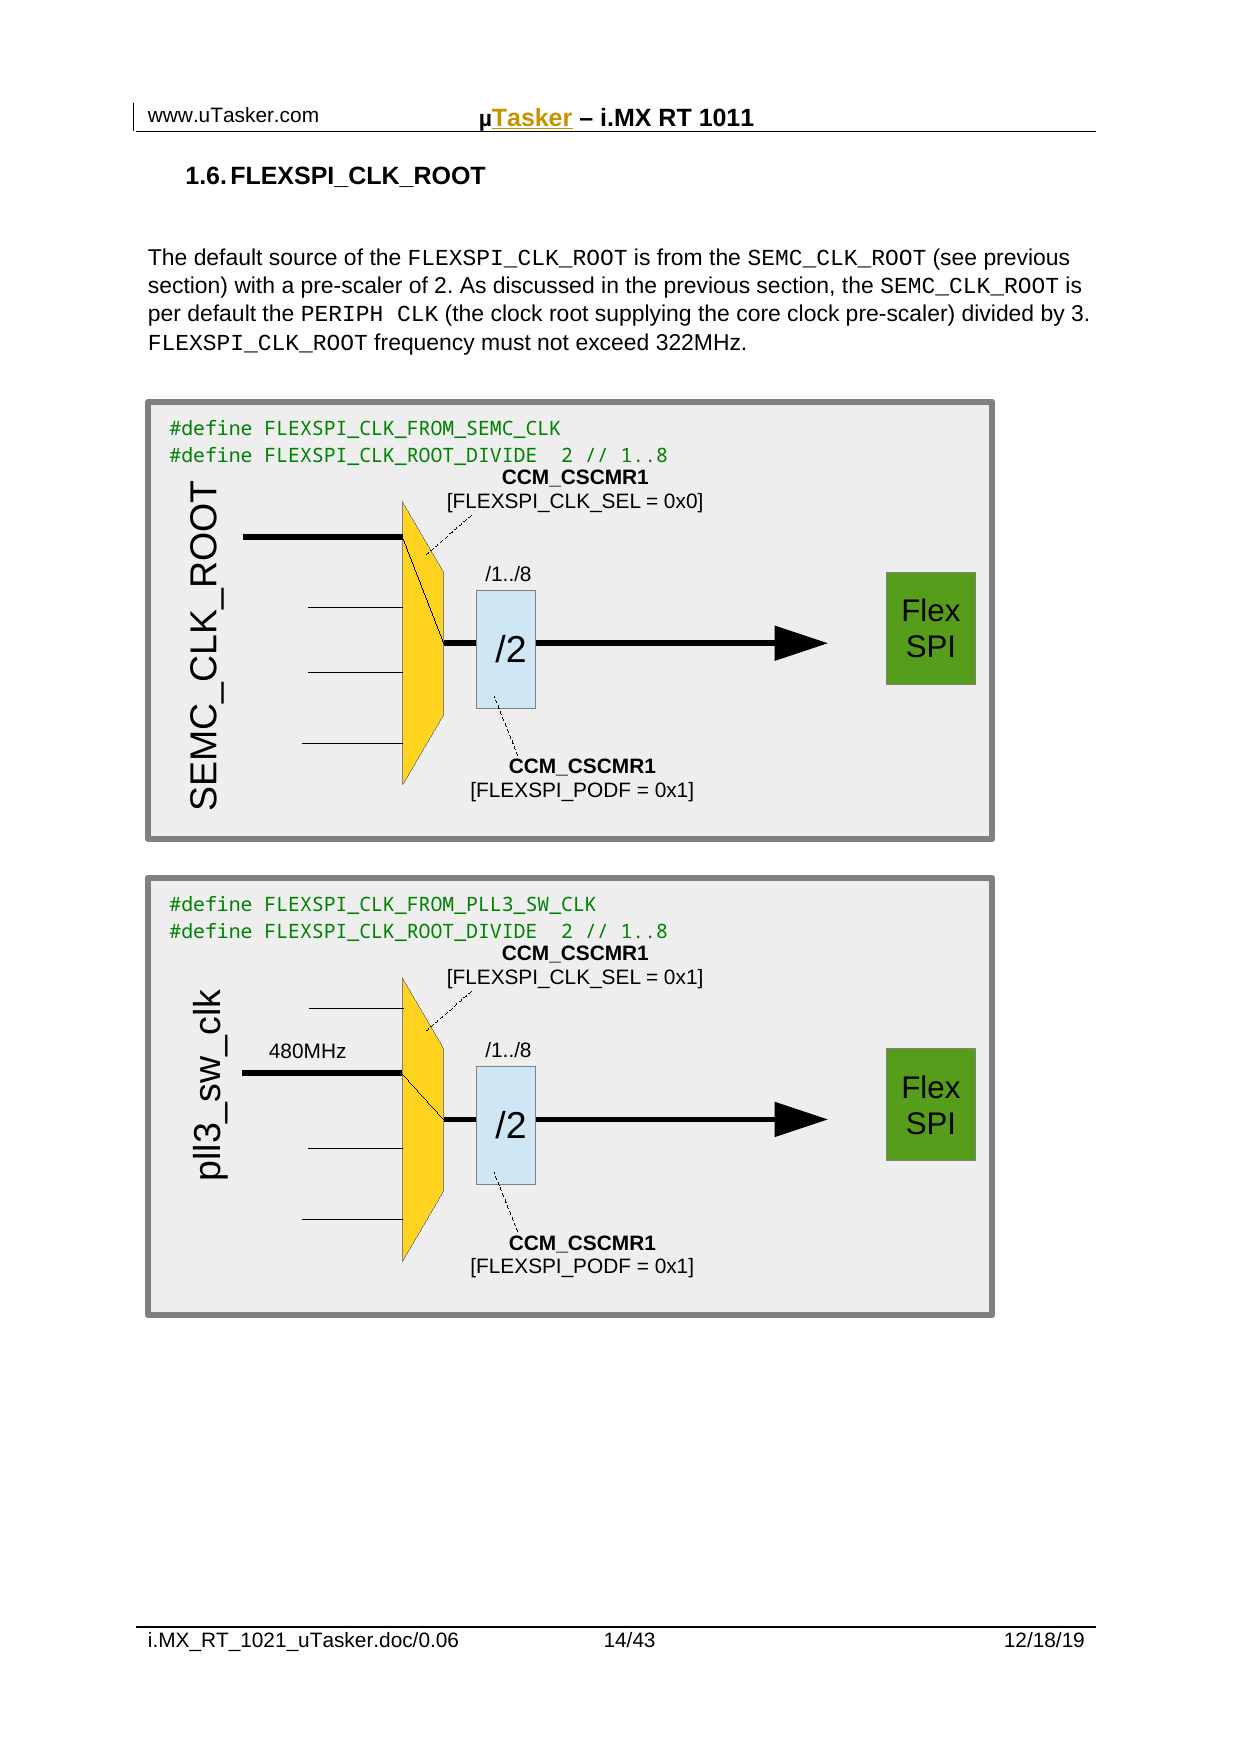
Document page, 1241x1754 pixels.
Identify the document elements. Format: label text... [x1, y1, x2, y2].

text The default source of the FLEXSPI_CLK_ROOT is from the SEMC_CLK_ROOT (see previous section) with a pre-scaler of 2. As discussed in the previous section, the SEMC_CLK_ROOT is per default the PERIPH CLK (the clock root supplying the core clock pre-scaler) divided by 3. FLEXSPI_CLK_ROOT frequency must not exceed 322MHz. [148, 243, 1093, 357]
subtitle FLEXSPI_CLK_ROOT [185, 161, 1093, 190]
